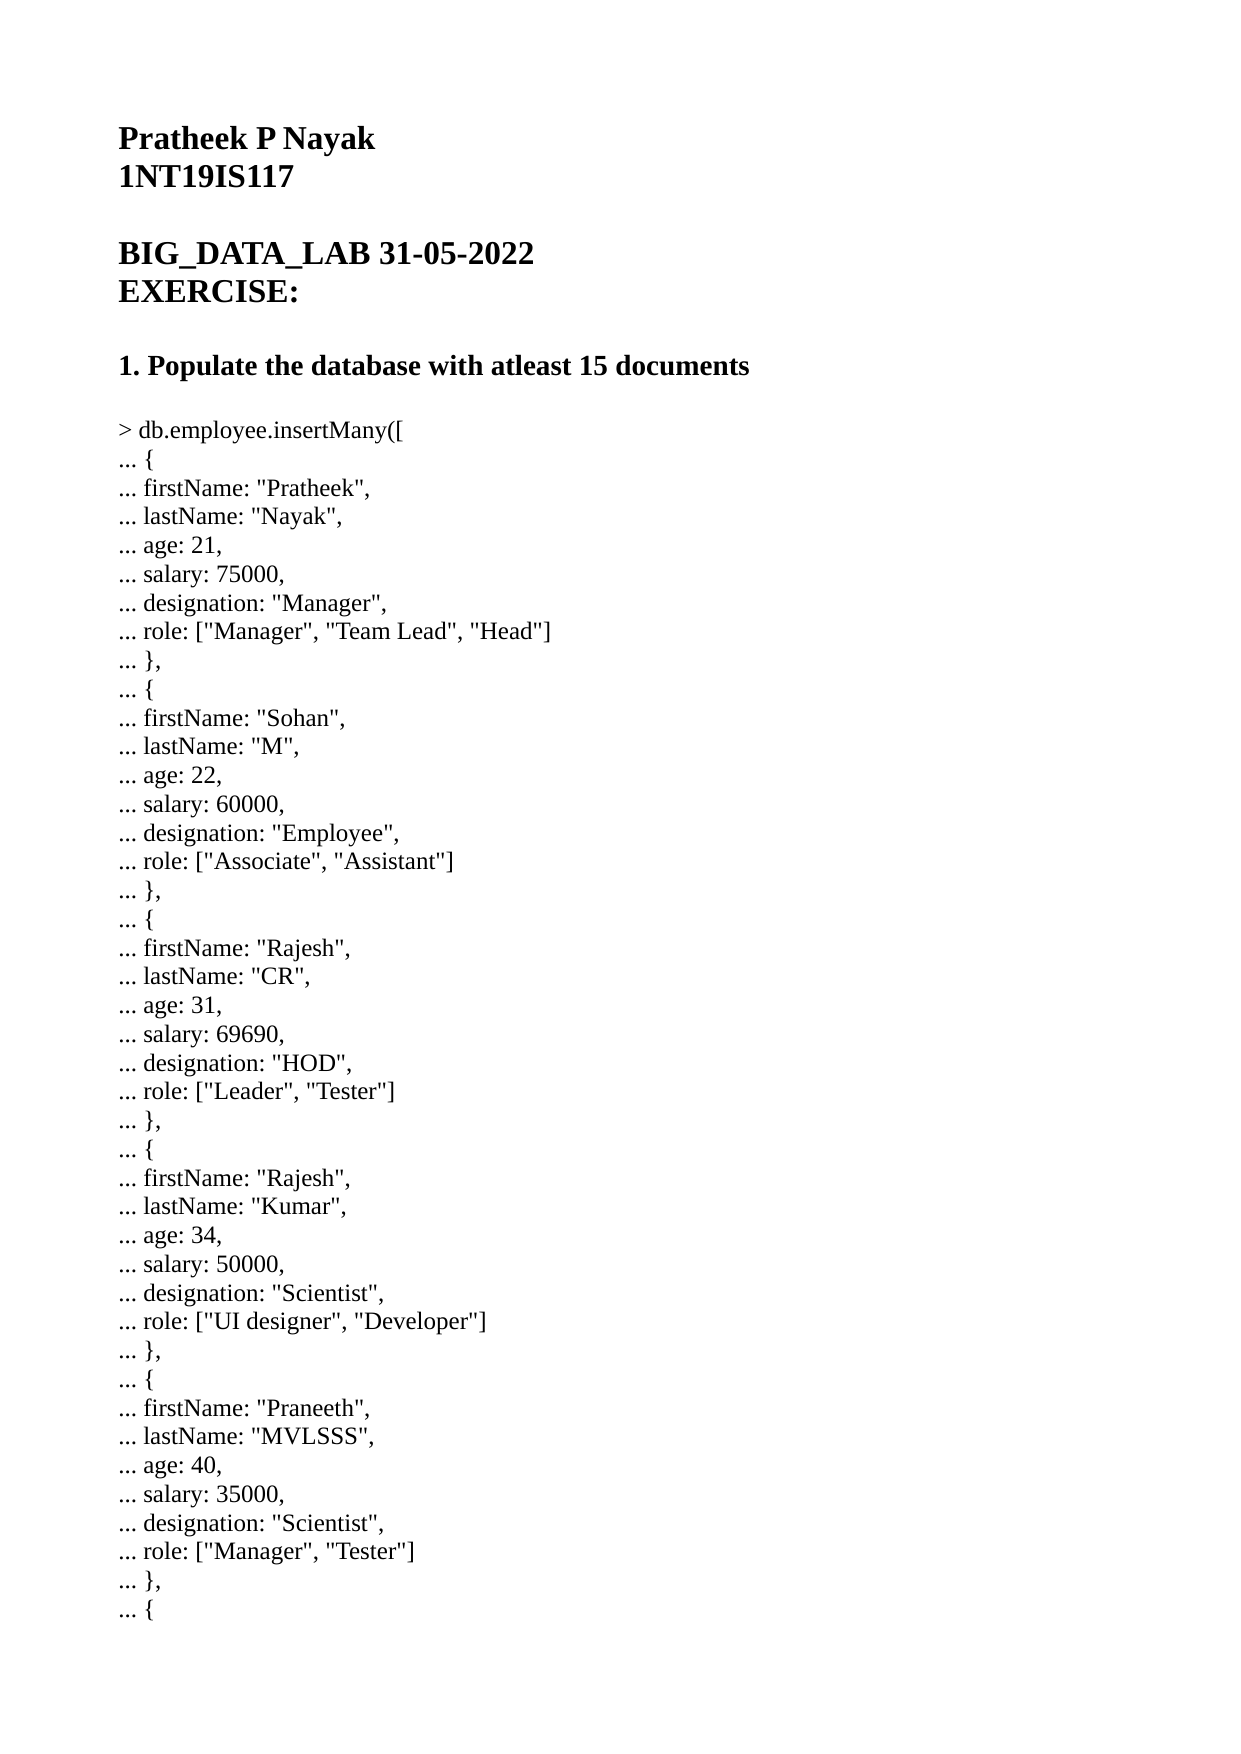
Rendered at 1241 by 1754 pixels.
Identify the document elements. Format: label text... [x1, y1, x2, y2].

text ... { [118, 1594, 1122, 1623]
text ... { [118, 1134, 1122, 1163]
text ... }, [118, 1565, 1122, 1594]
text ... salary: 75000, [118, 559, 1122, 588]
text ... }, [118, 1335, 1122, 1364]
text ... designation: "HOD", [118, 1048, 1122, 1076]
text ... lastName: "MVLSSS", [118, 1421, 1122, 1450]
text ... { [118, 444, 1122, 473]
text ... age: 40, [118, 1450, 1122, 1479]
text ... designation: "Scientist", [118, 1508, 1122, 1536]
text 1. Populate the database with atleast 15 documents [118, 348, 1122, 382]
text ... }, [118, 1105, 1122, 1134]
text ... salary: 60000, [118, 789, 1122, 818]
text ... lastName: "M", [118, 731, 1122, 760]
text ... role: ["Leader", "Tester"] [118, 1076, 1122, 1105]
text ... age: 34, [118, 1220, 1122, 1249]
text > db.employee.insertMany([ [118, 415, 1122, 444]
text ... firstName: "Praneeth", [118, 1393, 1122, 1421]
text EXERCISE: [118, 271, 1122, 310]
text ... firstName: "Rajesh", [118, 1163, 1122, 1191]
text ... firstName: "Pratheek", [118, 473, 1122, 501]
text ... firstName: "Rajesh", [118, 933, 1122, 961]
text ... role: ["Manager", "Tester"] [118, 1536, 1122, 1565]
text BIG_DATA_LAB 31-05-2022 [118, 233, 1122, 271]
text ... lastName: "Nayak", [118, 501, 1122, 530]
text ... }, [118, 875, 1122, 904]
text ... role: ["Manager", "Team Lead", "Head"] [118, 616, 1122, 645]
text ... role: ["Associate", "Assistant"] [118, 846, 1122, 875]
text ... designation: "Manager", [118, 588, 1122, 616]
text ... { [118, 1364, 1122, 1393]
text ... lastName: "Kumar", [118, 1191, 1122, 1220]
text ... firstName: "Sohan", [118, 703, 1122, 731]
text ... age: 22, [118, 760, 1122, 789]
text ... { [118, 674, 1122, 703]
text ... salary: 35000, [118, 1479, 1122, 1508]
text 1NT19IS117 [118, 156, 1122, 195]
text ... { [118, 904, 1122, 933]
text ... designation: "Employee", [118, 818, 1122, 846]
text ... age: 31, [118, 990, 1122, 1019]
text ... salary: 69690, [118, 1019, 1122, 1048]
text ... designation: "Scientist", [118, 1278, 1122, 1306]
text Pratheek P Nayak [118, 118, 1122, 156]
text ... age: 21, [118, 530, 1122, 559]
text ... role: ["UI designer", "Developer"] [118, 1306, 1122, 1335]
text ... }, [118, 645, 1122, 674]
text ... lastName: "CR", [118, 961, 1122, 990]
text ... salary: 50000, [118, 1249, 1122, 1278]
